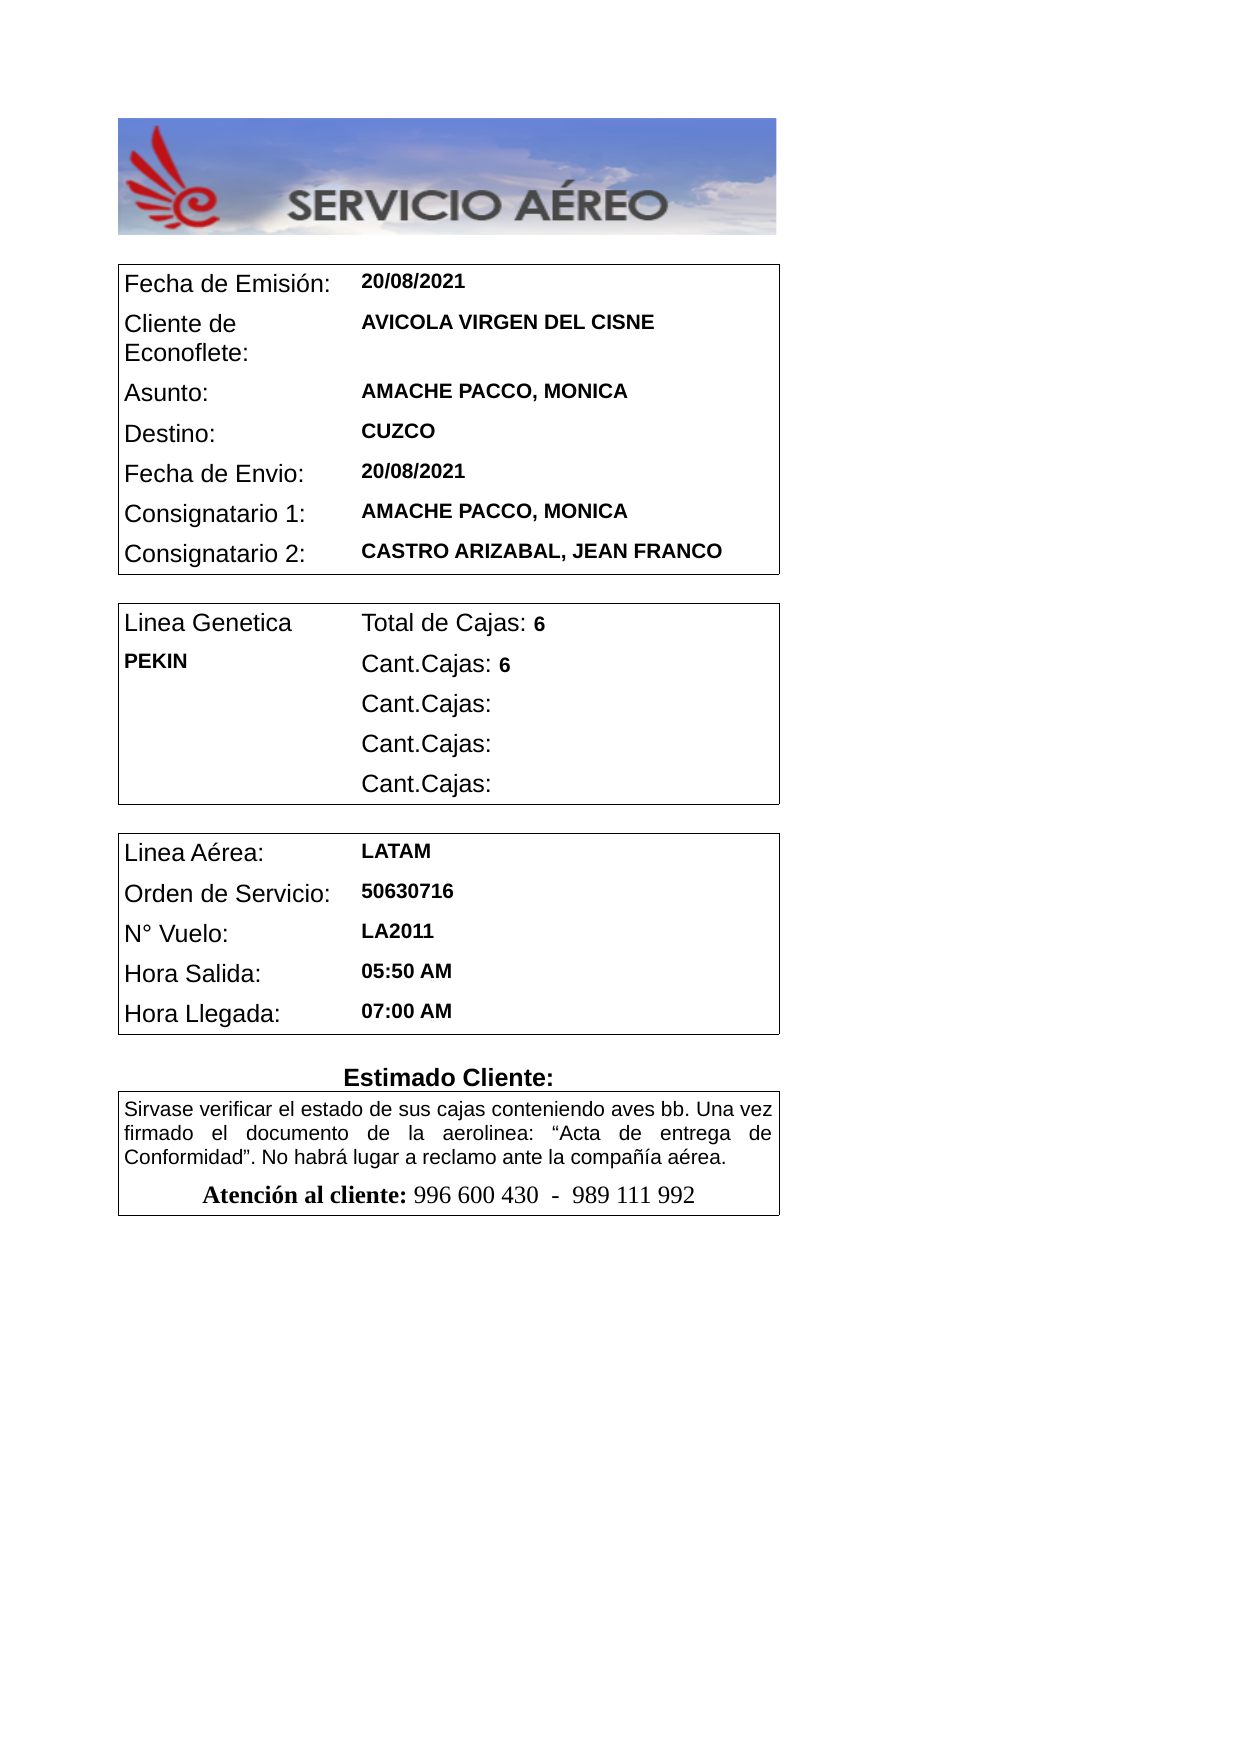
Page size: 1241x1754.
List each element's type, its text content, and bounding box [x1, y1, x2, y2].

table_cell Hora Llegada: [119, 994, 356, 1034]
table_cell Total de Cajas: 6 [356, 604, 779, 643]
table_header Fecha de Emisión: [119, 265, 356, 304]
table_cell Asunto: [119, 373, 356, 413]
table_cell Cant.Cajas: [356, 764, 779, 804]
table_cell [118, 805, 356, 833]
table_cell Cant.Cajas: [356, 683, 779, 723]
table_cell Consignatario 2: [119, 534, 356, 574]
table_cell Linea Aérea: [119, 834, 356, 873]
table_cell CASTRO ARIZABAL, JEAN FRANCO [356, 534, 779, 574]
table_cell Destino: [119, 413, 356, 453]
table_cell CUZCO [356, 413, 779, 453]
table_cell LATAM [356, 834, 779, 873]
table_cell Linea Genetica [119, 604, 356, 643]
table_cell LA2011 [356, 913, 779, 953]
picture [118, 118, 777, 235]
table_cell [118, 575, 356, 603]
table_cell Hora Salida: [119, 953, 356, 993]
table_cell Cliente de Econoflete: [119, 304, 356, 373]
table_cell N° Vuelo: [119, 913, 356, 953]
table_cell [119, 723, 356, 763]
table_cell AMACHE PACCO, MONICA [356, 493, 779, 533]
table_cell [119, 764, 356, 804]
table_cell [119, 683, 356, 723]
table_cell Estimado Cliente: [118, 1035, 779, 1091]
table_cell AMACHE PACCO, MONICA [356, 373, 779, 413]
table_cell AVICOLA VIRGEN DEL CISNE [356, 304, 779, 373]
table_cell [356, 805, 779, 833]
table_cell [356, 575, 779, 603]
table_cell 20/08/2021 [356, 453, 779, 493]
table_cell Atención al cliente: 996 600 430 - 989 111 992 [119, 1175, 779, 1215]
table_cell 05:50 AM [356, 953, 779, 993]
table_cell Consignatario 1: [119, 493, 356, 533]
table_header 20/08/2021 [356, 265, 779, 304]
table_cell Cant.Cajas: [356, 723, 779, 763]
table_cell PEKIN [119, 643, 356, 683]
table_cell Orden de Servicio: [119, 873, 356, 913]
table_cell Fecha de Envio: [119, 453, 356, 493]
table_cell 07:00 AM [356, 994, 779, 1034]
table_cell 50630716 [356, 873, 779, 913]
table_cell Cant.Cajas: 6 [356, 643, 779, 683]
table_cell Sirvase verificar el estado de sus cajas conteniendo aves bb. Una vez firmado el documento de la aerolinea: “Acta de entrega de Conformidad”. No habrá lugar a reclamo ante la compañía aérea. [119, 1092, 779, 1175]
